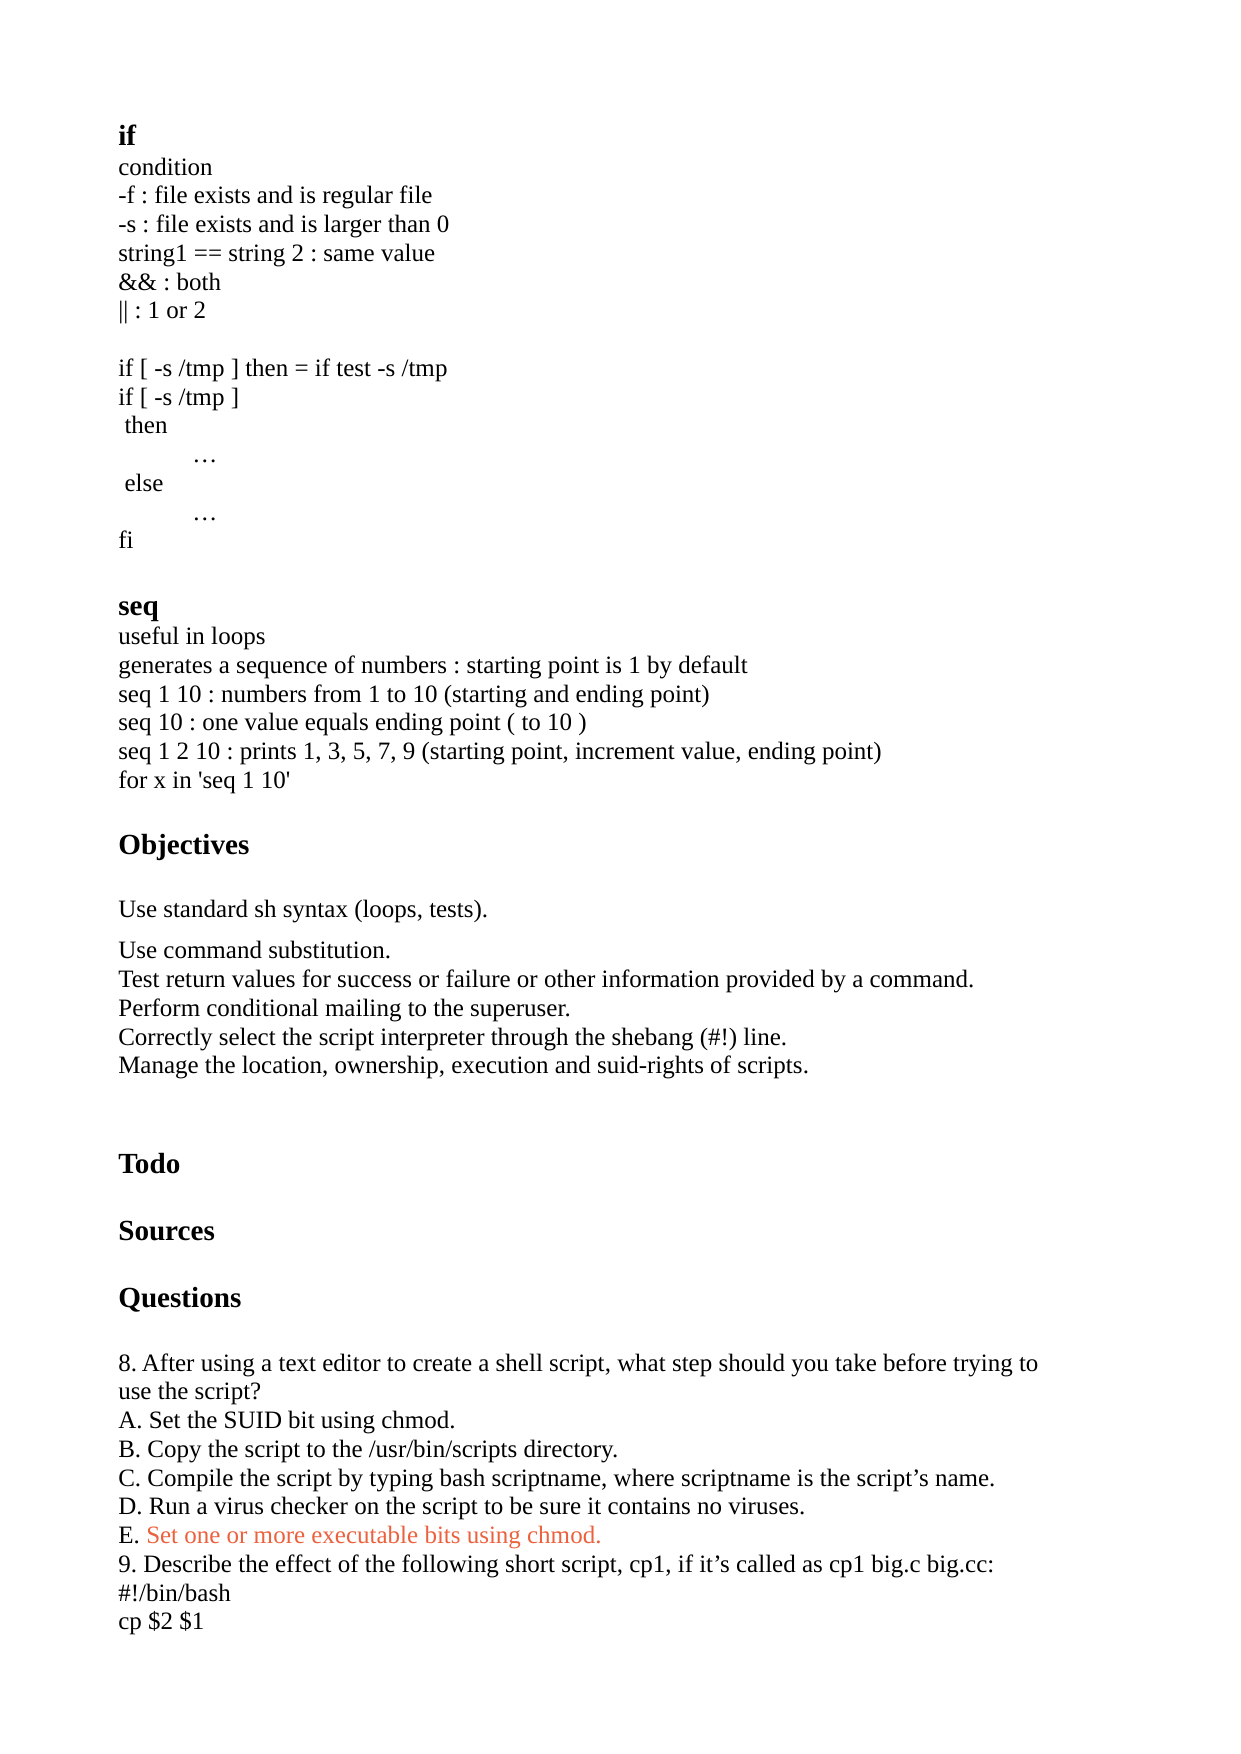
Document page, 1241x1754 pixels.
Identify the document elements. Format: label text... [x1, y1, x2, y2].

text useful in loops generates a sequence of numbers : starting point is 1 by default seq 1 10 : numbers from 1 to 10 (starting and ending point) seq 10 : one value equals ending point ( to 10 ) [118, 621, 1122, 736]
text && : both || : 1 or 2 if [ -s /tmp ] then = if test -s /tmp if [ -s /tmp ] then … else [118, 267, 1122, 497]
list Perform conditional mailing to the superuser. [118, 993, 1122, 1022]
text B. Copy the script to the /usr/bin/scripts directory. [118, 1434, 1122, 1463]
text if condition -f : file exists and is regular file -s : file exists and is larger than 0 string1 == string 2 : same value [118, 118, 1122, 267]
text A. Set the SUID bit using chmod. [118, 1405, 1122, 1434]
text … [118, 497, 1122, 525]
text 8. After using a text editor to create a shell script, what step should you take before trying to [118, 1348, 1122, 1376]
list Test return values for success or failure or other information provided by a command. [118, 964, 1122, 993]
text E. Set one or more executable bits using chmod. [118, 1520, 1122, 1549]
text 9. Describe the effect of the following short script, cp1, if it’s called as cp1 big.c big.cc: [118, 1549, 1122, 1578]
text Todo Sources Questions [118, 1146, 1122, 1314]
text Objectives [118, 827, 1122, 861]
list Correctly select the script interpreter through the shebang (#!) line. [118, 1022, 1122, 1051]
text D. Run a virus checker on the script to be sure it contains no viruses. [118, 1491, 1122, 1520]
text #!/bin/bash [118, 1578, 1122, 1606]
text Use standard sh syntax (loops, tests). [118, 894, 1122, 923]
text fi seq [118, 525, 1122, 621]
text use the script? [118, 1376, 1122, 1405]
list Manage the location, ownership, execution and suid-rights of scripts. [118, 1051, 1122, 1079]
text C. Compile the script by typing bash scriptname, where scriptname is the script’s name. [118, 1463, 1122, 1491]
text cp $2 $1 [118, 1606, 1122, 1635]
list Use command substitution. [118, 936, 1122, 964]
text seq 1 2 10 : prints 1, 3, 5, 7, 9 (starting point, increment value, ending point) for x in 'seq 1 10' [118, 736, 1122, 794]
